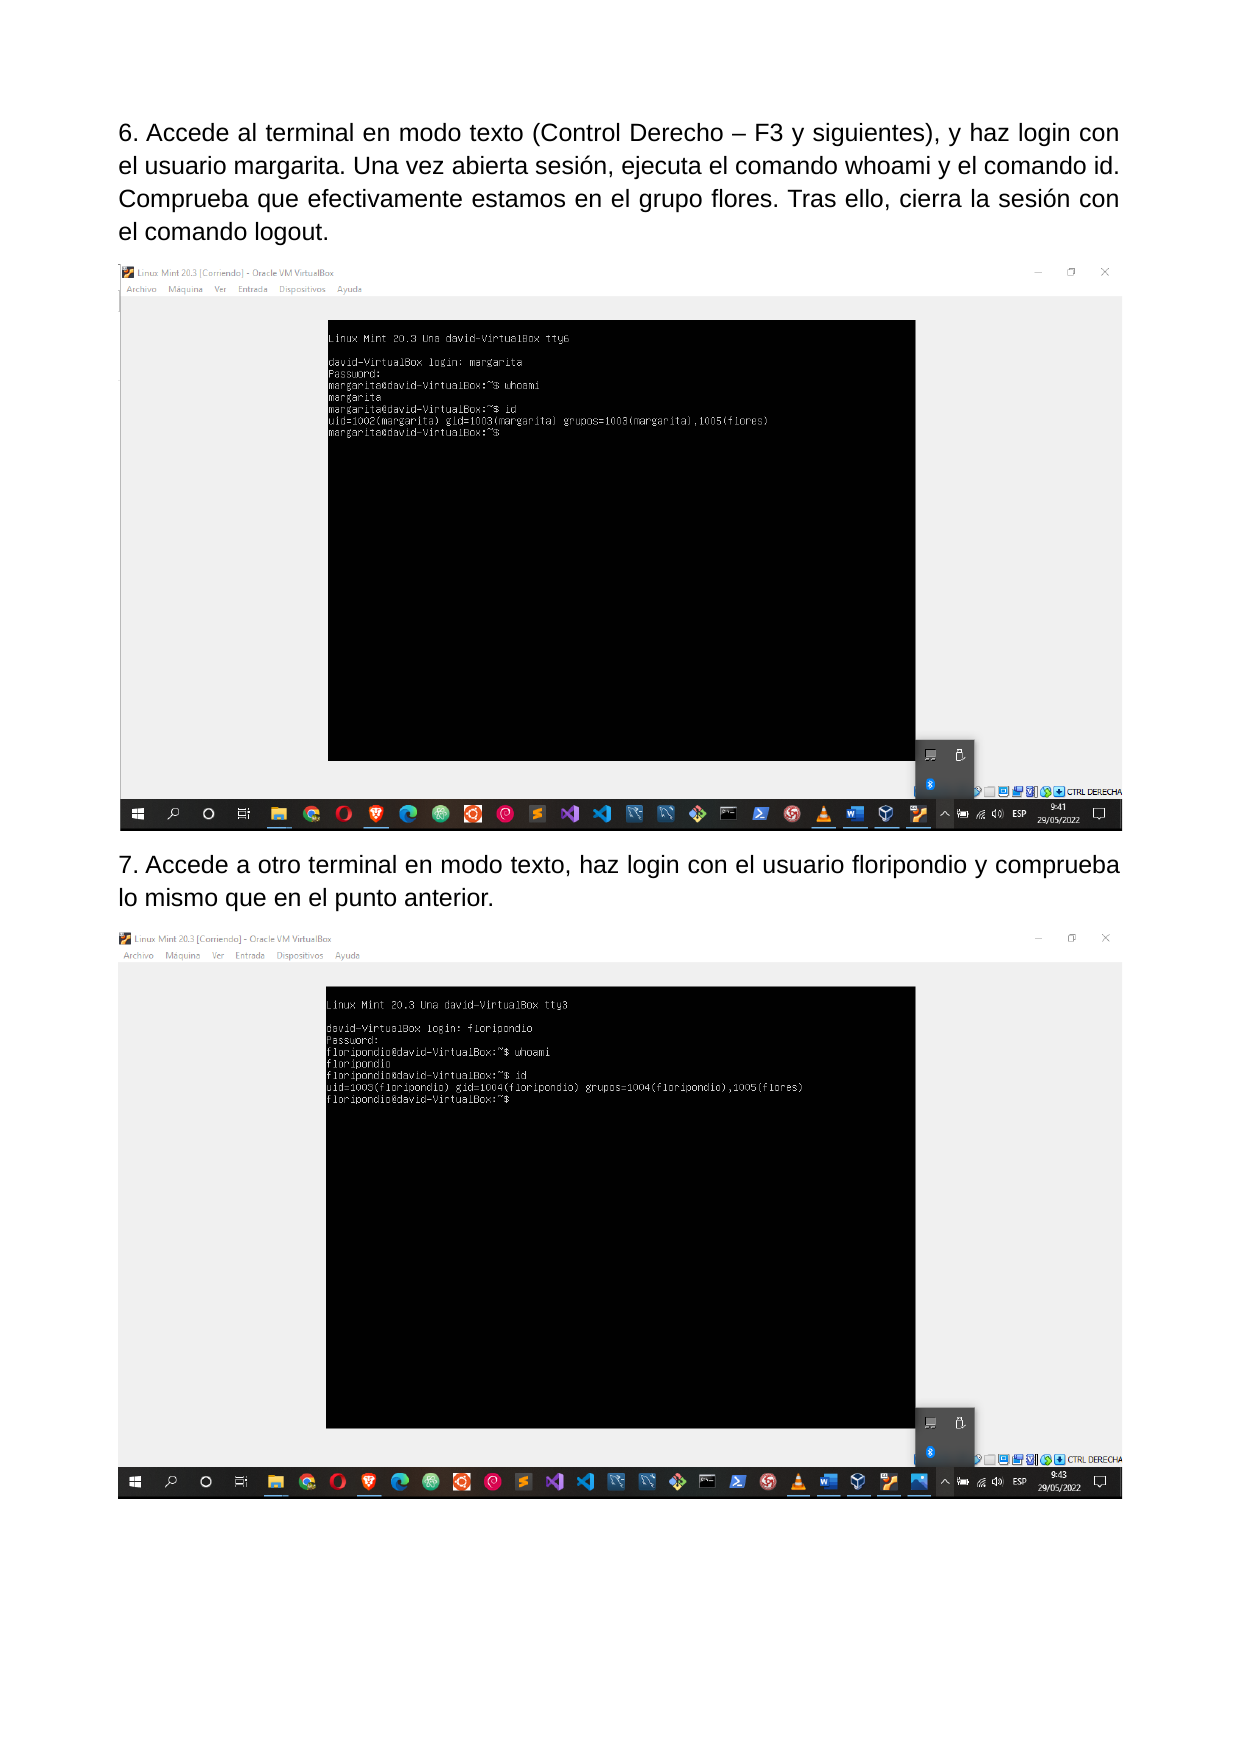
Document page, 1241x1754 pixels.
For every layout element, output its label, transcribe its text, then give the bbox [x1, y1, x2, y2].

text 7. Accede a otro terminal en modo texto, haz login con el usuario floripondio y comprueba lo mismo que en el punto anterior. [118, 850, 1122, 912]
text 6. Accede al terminal en modo texto (Control Derecho – F3 y siguientes), y haz login con el usuario margarita. Una vez abierta sesión, ejecuta el comando whoami y el comando id. Comprueba que efectivamente estamos en el grupo flores. Tras ello, cierra la sesión con el comando logout. [118, 118, 1122, 246]
